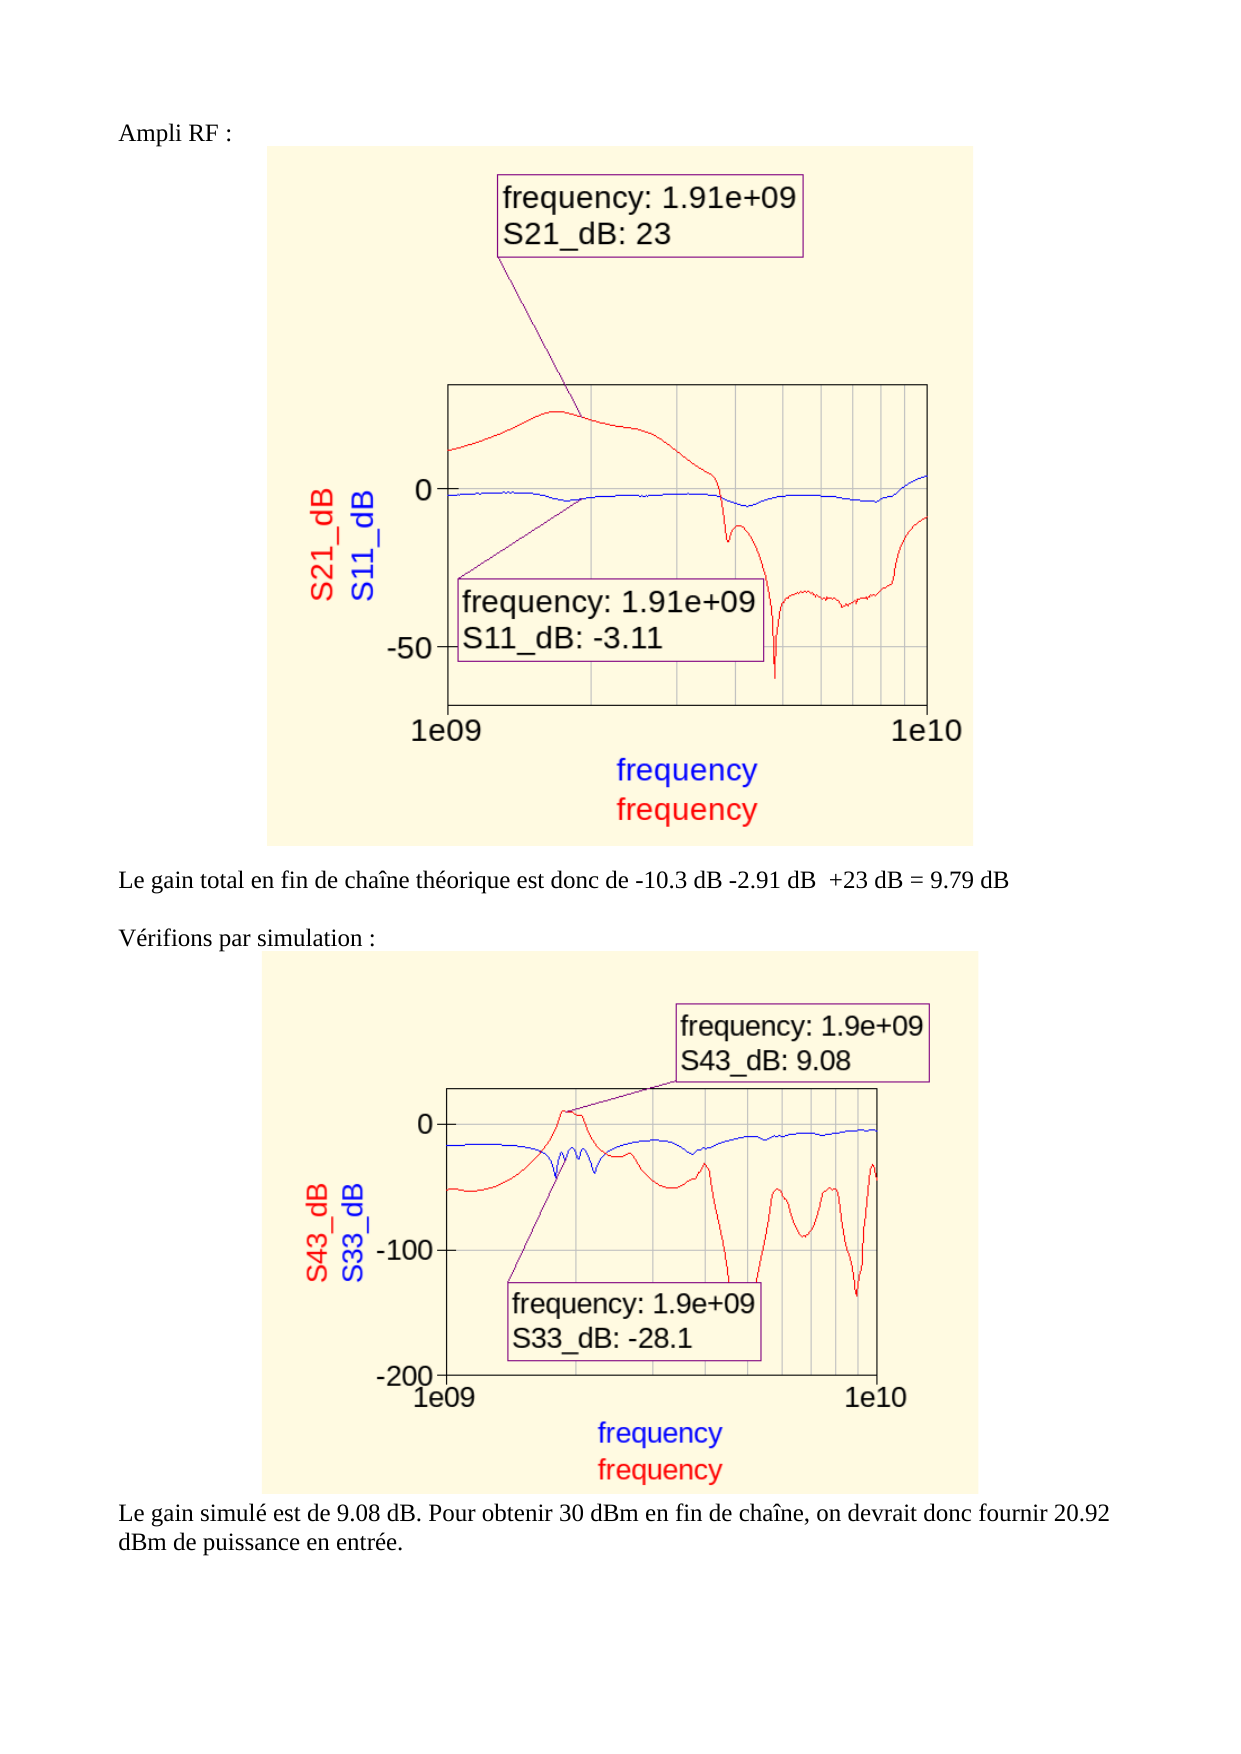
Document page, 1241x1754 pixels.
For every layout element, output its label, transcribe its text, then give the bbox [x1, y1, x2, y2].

picture [261, 951, 979, 1494]
text Le gain simulé est de 9.08 dB. Pour obtenir 30 dBm en fin de chaîne, on devrait donc fournir 20.92 dBm de puissance en entrée. [118, 1498, 1122, 1556]
text Le gain total en fin de chaîne théorique est donc de -10.3 dB -2.91 dB +23 dB = 9.79 dB [118, 866, 1122, 894]
text Ampli RF : [118, 118, 1122, 147]
text Vérifions par simulation : [118, 923, 1122, 952]
picture [267, 146, 974, 846]
